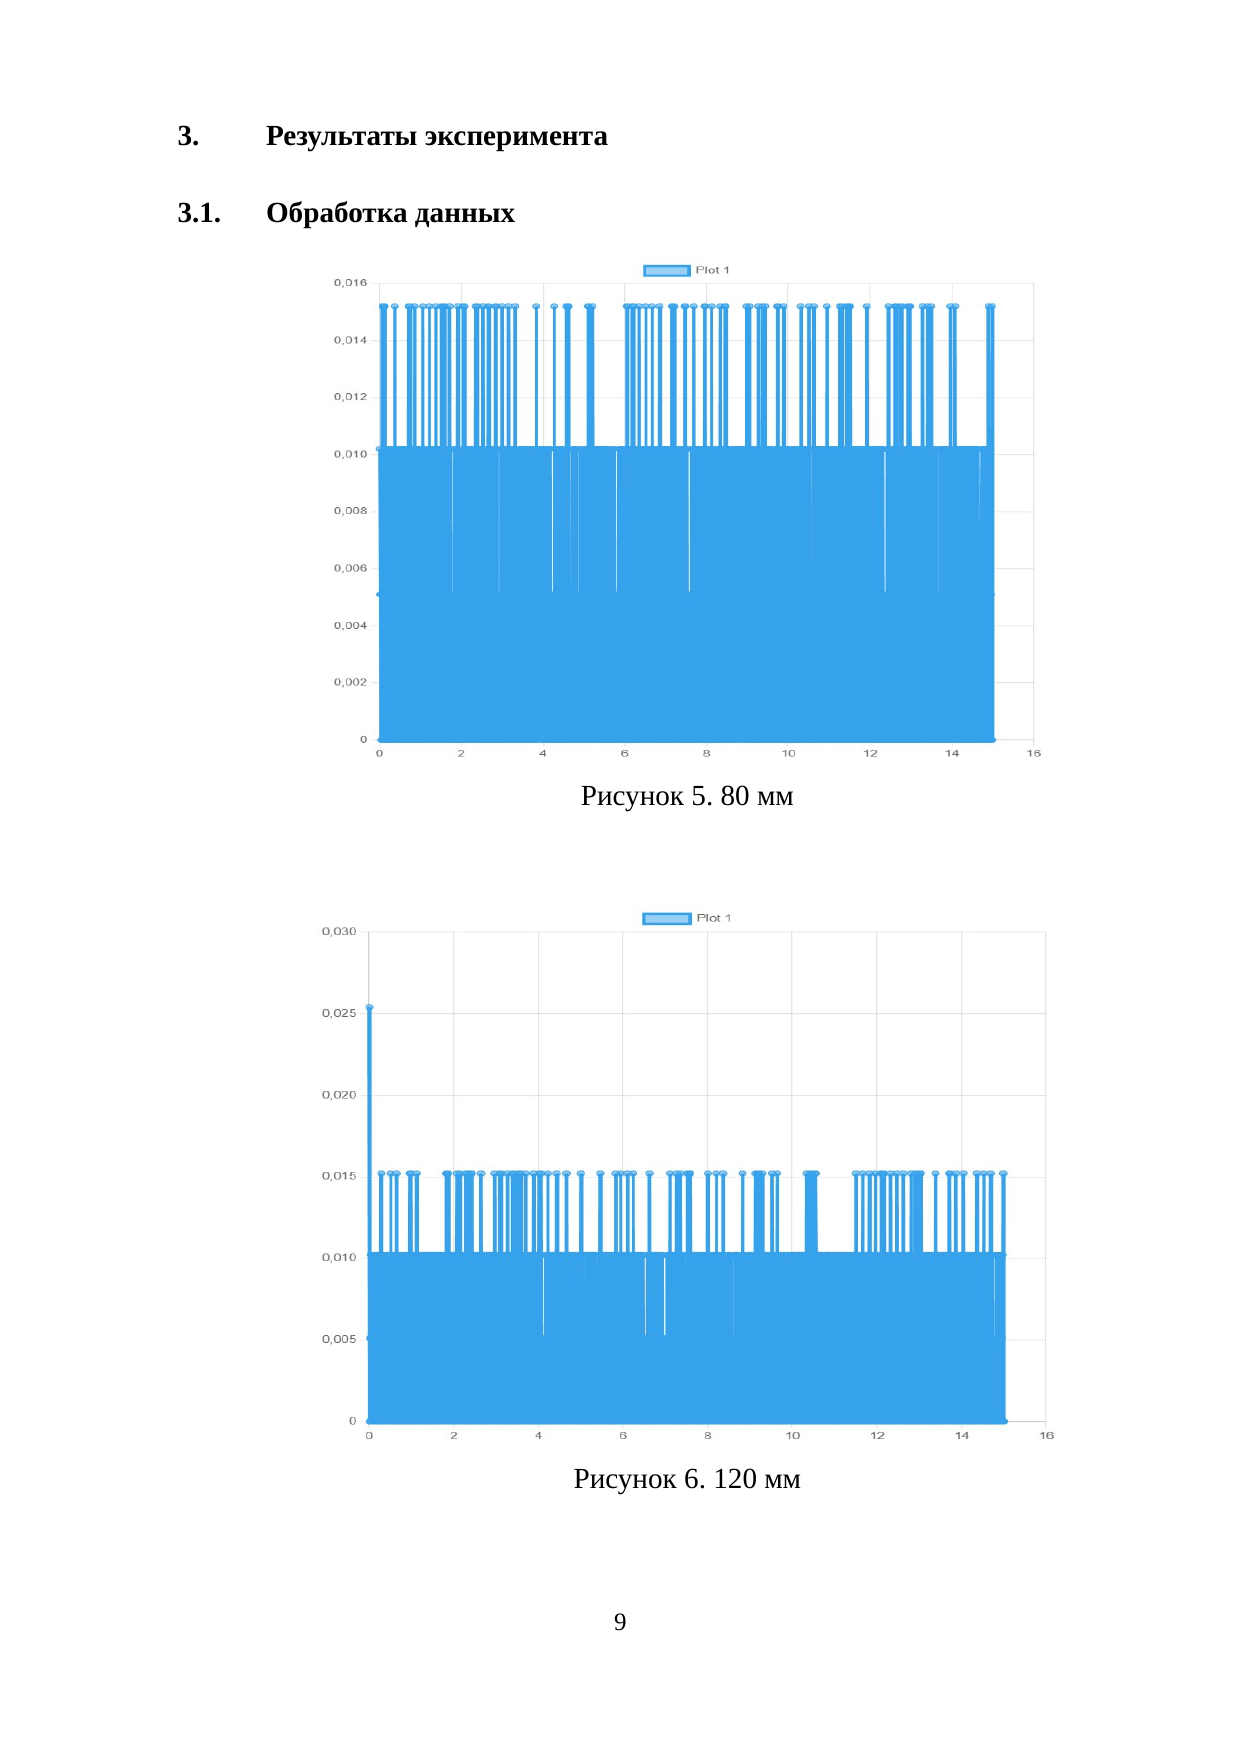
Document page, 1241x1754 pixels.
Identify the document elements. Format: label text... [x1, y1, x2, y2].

picture [330, 258, 1044, 762]
subtitle Обработка данных [177, 195, 1093, 228]
subtitle Результаты эксперимента [177, 118, 1093, 152]
picture [318, 905, 1057, 1445]
list Рисунок 6. 120 мм [215, 906, 1122, 1495]
list Рисунок 5. 80 мм [215, 258, 1122, 812]
